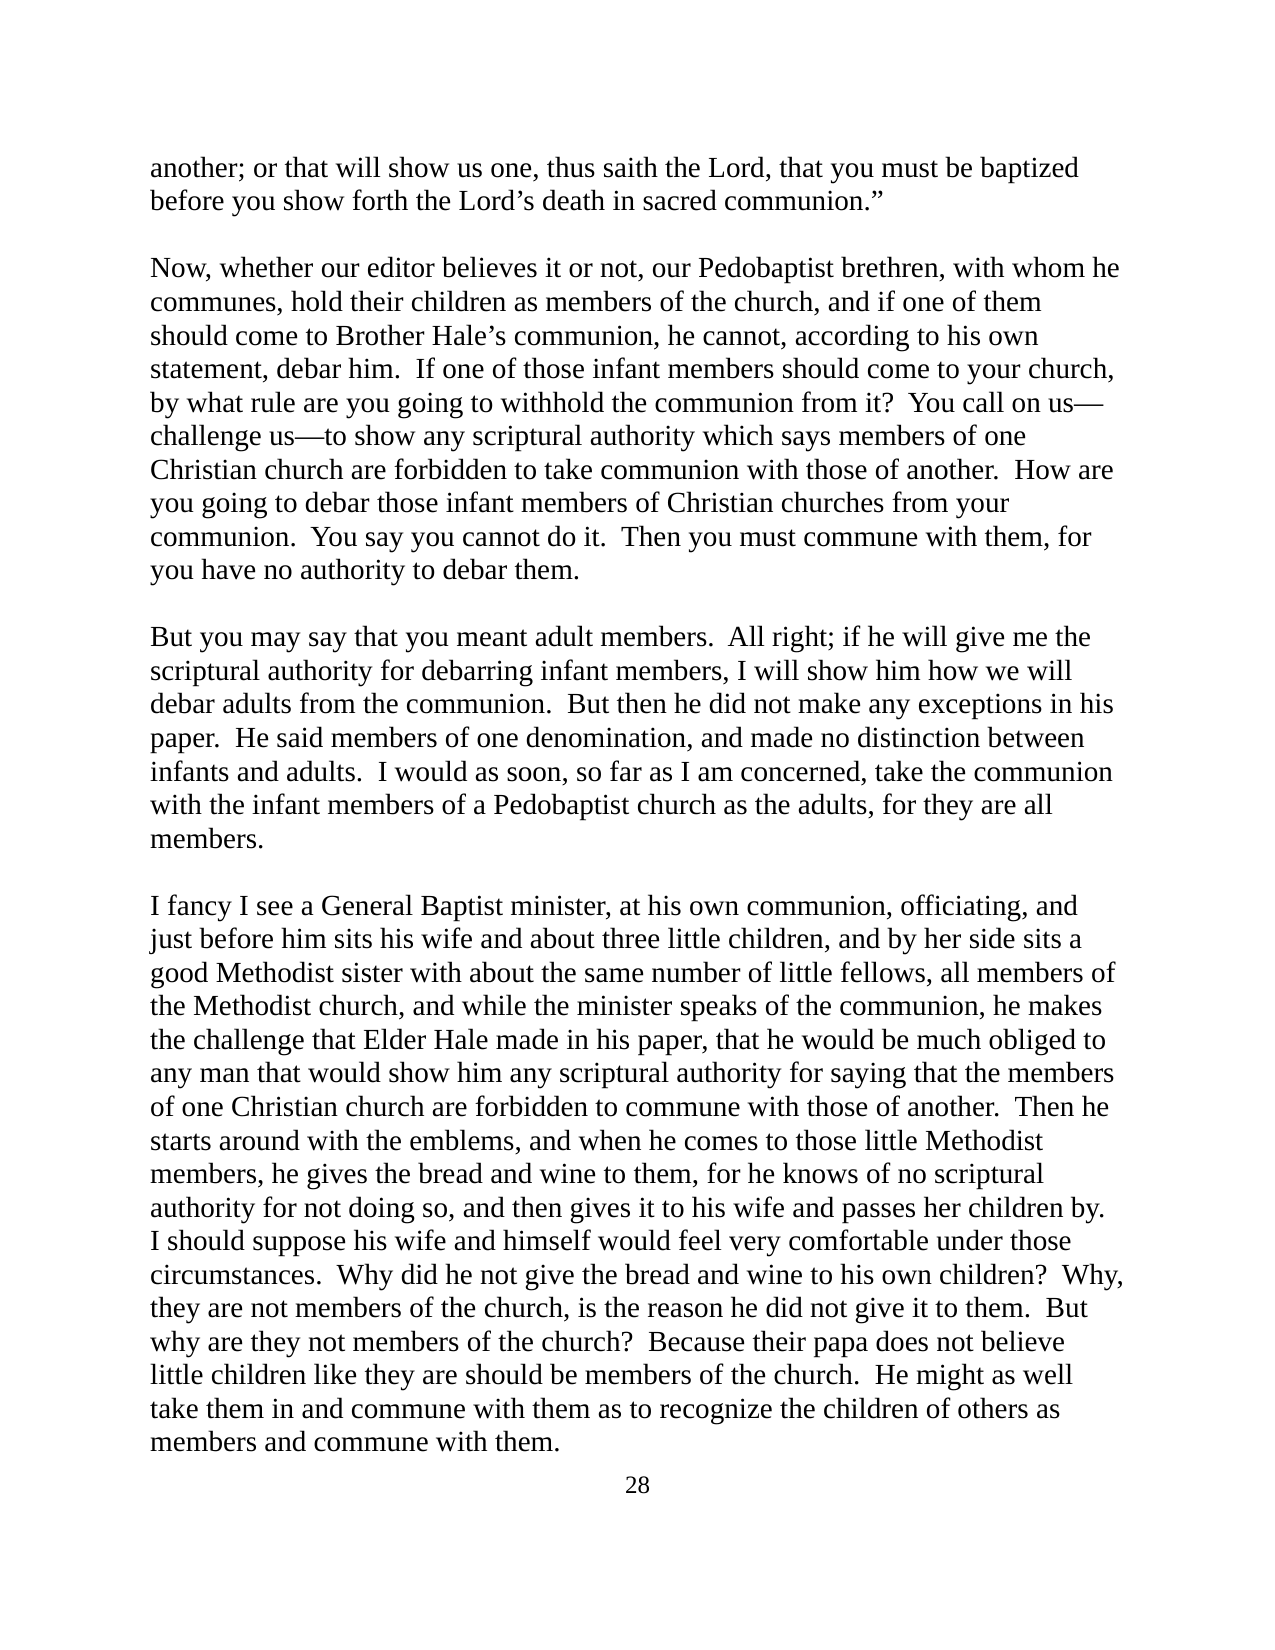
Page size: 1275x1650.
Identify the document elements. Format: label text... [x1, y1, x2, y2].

text I fancy I see a General Baptist minister, at his own communion, officiating, and just before him sits his wife and about three little children, and by her side sits a good Methodist sister with about the same number of little fellows, all members of the Methodist church, and while the minister speaks of the communion, he makes the challenge that Elder Hale made in his paper, that he would be much obliged to any man that would show him any scriptural authority for saying that the members of one Christian church are forbidden to commune with those of another. Then he starts around with the emblems, and when he comes to those little Methodist members, he gives the bread and wine to them, for he knows of no scriptural authority for not doing so, and then gives it to his wife and passes her children by. I should suppose his wife and himself would feel very comfortable under those circumstances. Why did he not give the bread and wine to his own children? Why, they are not members of the church, is the reason he did not give it to them. But why are they not members of the church? Because their papa does not believe little children like they are should be members of the church. He might as well take them in and commune with them as to recognize the children of others as members and commune with them. [150, 888, 1125, 1458]
text Now, whether our editor believes it or not, our Pedobaptist brethren, with whom he communes, hold their children as members of the church, and if one of them should come to Brother Hale’s communion, he cannot, according to his own statement, debar him. If one of those infant members should come to your church, by what rule are you going to withhold the communion from it? You call on us— challenge us—to show any scriptural authority which says members of one Christian church are forbidden to take communion with those of another. How are you going to debar those infant members of Christian churches from your communion. You say you cannot do it. Then you must commune with them, for you have no authority to debar them. [150, 251, 1125, 586]
text But you may say that you meant adult members. All right; if he will give me the scriptural authority for debarring infant members, I will show him how we will debar adults from the communion. But then he did not make any exceptions in his paper. He said members of one denomination, and made no distinction between infants and adults. I would as soon, so far as I am concerned, take the communion with the infant members of a Pedobaptist church as the adults, for they are all members. [150, 619, 1125, 854]
text another; or that will show us one, thus saith the Lord, that you must be baptized before you show forth the Lord’s death in sacred communion.” [150, 150, 1125, 217]
